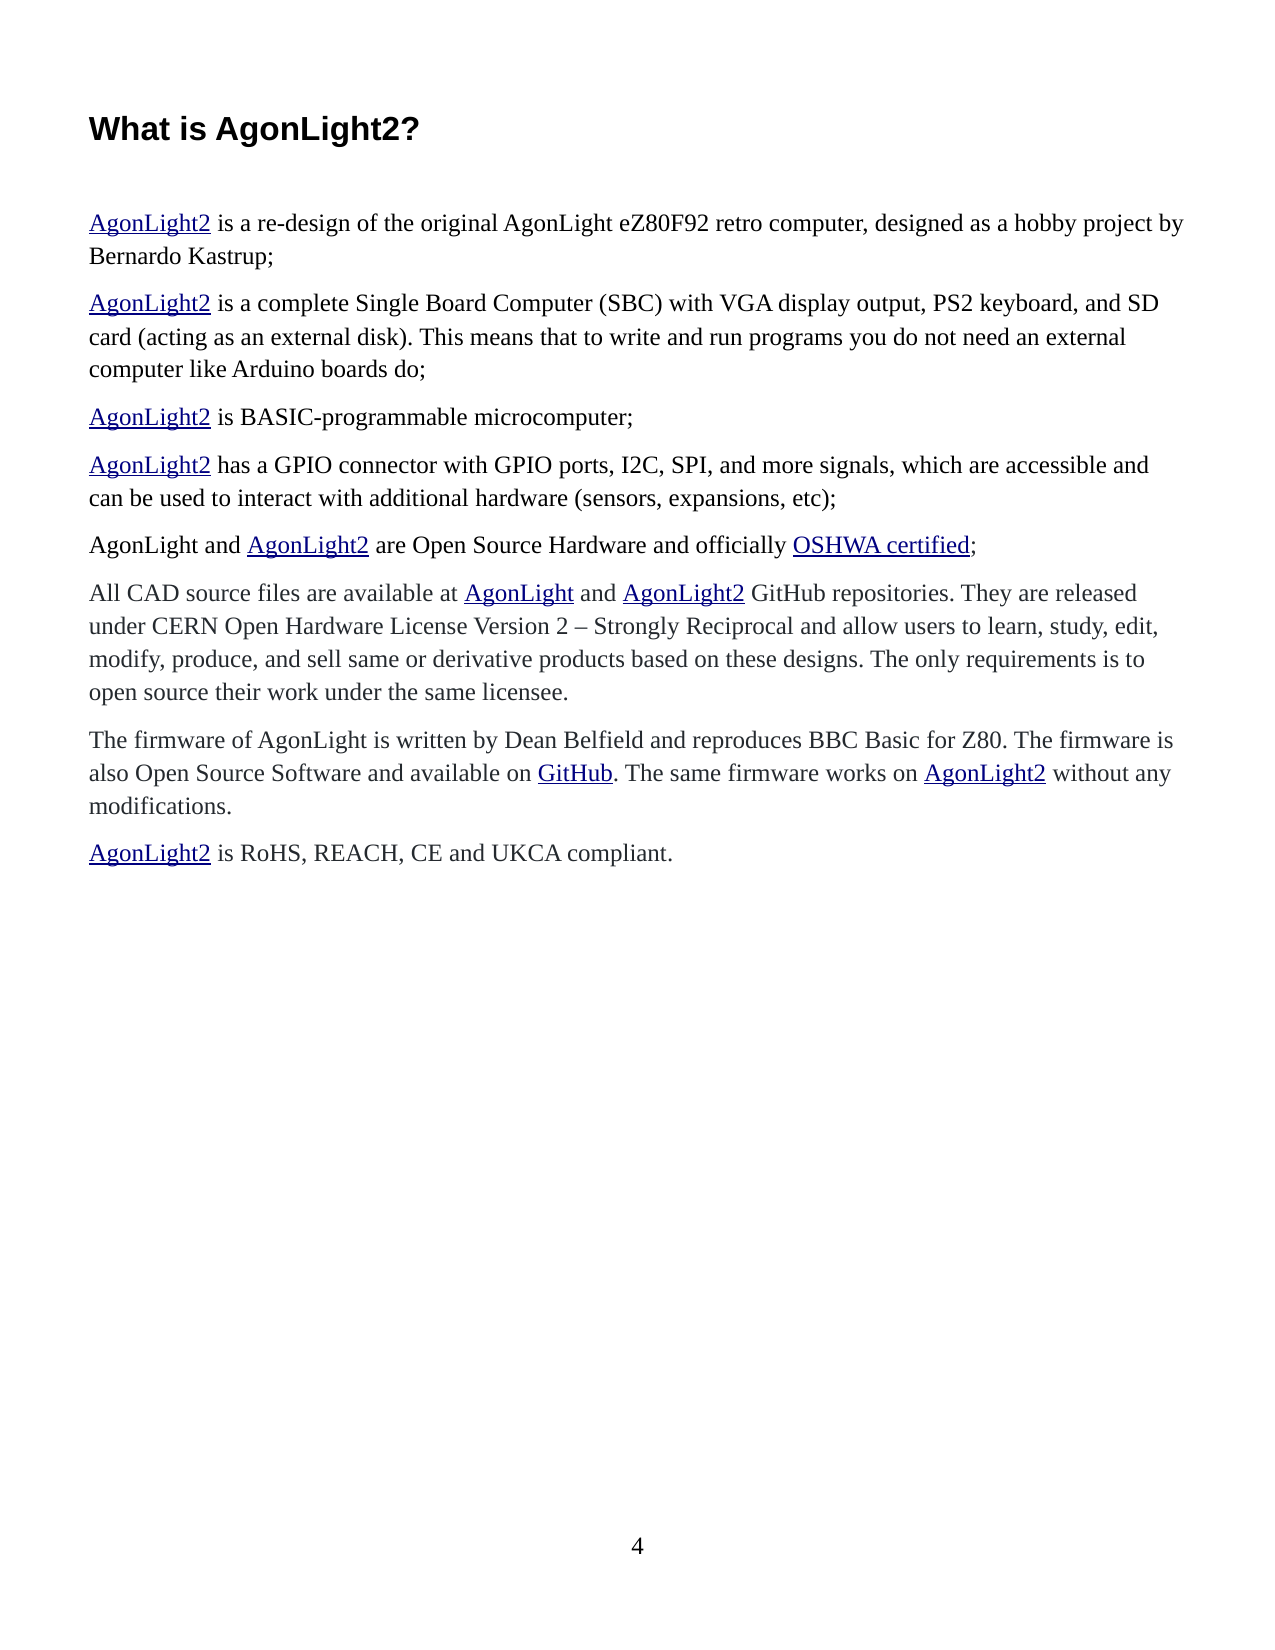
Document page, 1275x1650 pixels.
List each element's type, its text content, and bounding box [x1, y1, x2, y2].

text AgonLight2 has a GPIO connector with GPIO ports, I2C, SPI, and more signals, which are accessible and can be used to interact with additional hardware (sensors, expansions, etc); [88, 450, 1186, 512]
text AgonLight2 is BASIC-programmable microcomputer; [88, 402, 1186, 431]
text The firmware of AgonLight is written by Dean Belfield and reproduces BBC Basic for Z80. The firmware is also Open Source Software and available on GitHub. The same firmware works on AgonLight2 without any modifications. [88, 725, 1186, 819]
text AgonLight2 is RoHS, REACH, CE and UKCA compliant. [88, 838, 1186, 867]
subtitle What is AgonLight2? [88, 109, 1186, 148]
text AgonLight and AgonLight2 are Open Source Hardware and officially OSHWA certified; [88, 530, 1186, 559]
text All CAD source files are available at AgonLight and AgonLight2 GitHub repositories. They are released under CERN Open Hardware License Version 2 – Strongly Reciprocal and allow users to learn, study, edit, modify, produce, and sell same or derivative products based on these designs. The only requirements is to open source their work under the same licensee. [88, 578, 1186, 706]
text AgonLight2 is a re-design of the original AgonLight eZ80F92 retro computer, designed as a hobby project by Bernardo Kastrup; [88, 208, 1186, 270]
text AgonLight2 is a complete Single Board Computer (SBC) with VGA display output, PS2 keyboard, and SD card (acting as an external disk). This means that to write and run programs you do not need an external computer like Arduino boards do; [88, 288, 1186, 383]
